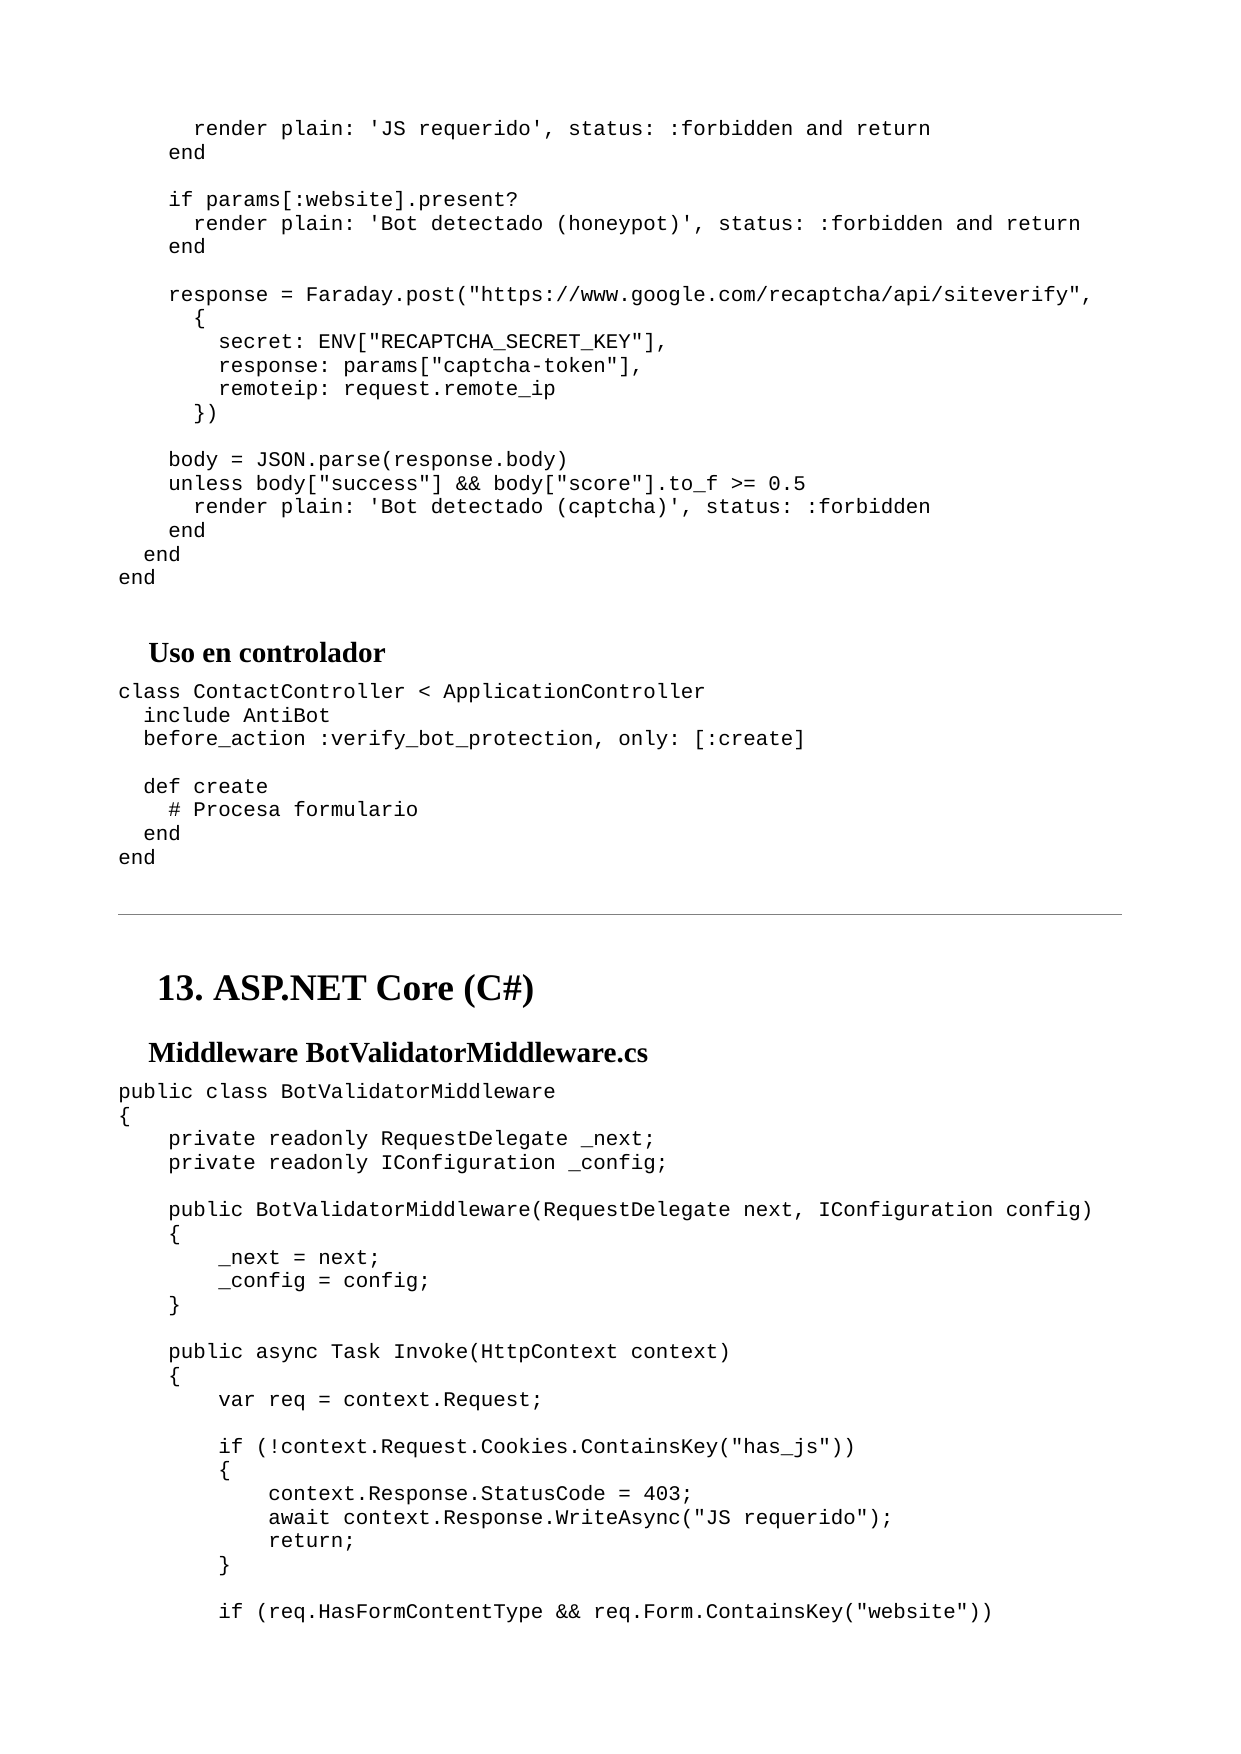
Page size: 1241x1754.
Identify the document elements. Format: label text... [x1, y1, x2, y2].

text end [118, 823, 1122, 847]
text private readonly IConfiguration _config; [118, 1152, 1122, 1176]
text render plain: 'Bot detectado (captcha)', status: :forbidden [118, 496, 1122, 520]
text public async Task Invoke(HttpContext context) [118, 1341, 1122, 1365]
text end [118, 544, 1122, 567]
text if (req.HasFormContentType && req.Form.ContainsKey("website")) [118, 1601, 1122, 1625]
text _next = next; [118, 1247, 1122, 1270]
text def create [118, 776, 1122, 799]
text response: params["captcha-token"], [118, 354, 1122, 378]
text unless body["success"] && body["score"].to_f >= 0.5 [118, 473, 1122, 496]
text } [118, 1294, 1122, 1318]
subtitle ✅ Uso en controlador [118, 635, 1122, 669]
text { [118, 1459, 1122, 1483]
text if params[:website].present? [118, 189, 1122, 213]
text class ContactController < ApplicationController [118, 681, 1122, 705]
text if (!context.Request.Cookies.ContainsKey("has_js")) [118, 1436, 1122, 1459]
text } [118, 1554, 1122, 1578]
text return; [118, 1530, 1122, 1554]
subtitle 🧱 13. ASP.NET Core (C#) [118, 965, 1122, 1008]
text { [118, 1105, 1122, 1128]
text end [118, 142, 1122, 165]
text end [118, 847, 1122, 870]
text end [118, 520, 1122, 544]
text end [118, 236, 1122, 260]
text context.Response.StatusCode = 403; [118, 1483, 1122, 1507]
text response = Faraday.post("https://www.google.com/recaptcha/api/siteverify", [118, 284, 1122, 307]
text public BotValidatorMiddleware(RequestDelegate next, IConfiguration config) [118, 1199, 1122, 1223]
text include AntiBot [118, 705, 1122, 728]
text public class BotValidatorMiddleware [118, 1081, 1122, 1105]
subtitle ✅ Middleware BotValidatorMiddleware.cs [118, 1035, 1122, 1069]
text before_action :verify_bot_protection, only: [:create] [118, 728, 1122, 752]
text { [118, 1223, 1122, 1247]
text var req = context.Request; [118, 1388, 1122, 1412]
text secret: ENV["RECAPTCHA_SECRET_KEY"], [118, 331, 1122, 354]
text }) [118, 402, 1122, 426]
text remoteip: request.remote_ip [118, 378, 1122, 402]
text await context.Response.WriteAsync("JS requerido"); [118, 1507, 1122, 1530]
text private readonly RequestDelegate _next; [118, 1128, 1122, 1152]
text body = JSON.parse(response.body) [118, 449, 1122, 473]
text end [118, 567, 1122, 591]
text { [118, 1365, 1122, 1388]
text # Procesa formulario [118, 799, 1122, 823]
text _config = config; [118, 1270, 1122, 1294]
text { [118, 307, 1122, 331]
text render plain: 'JS requerido', status: :forbidden and return [118, 118, 1122, 142]
text render plain: 'Bot detectado (honeypot)', status: :forbidden and return [118, 213, 1122, 236]
